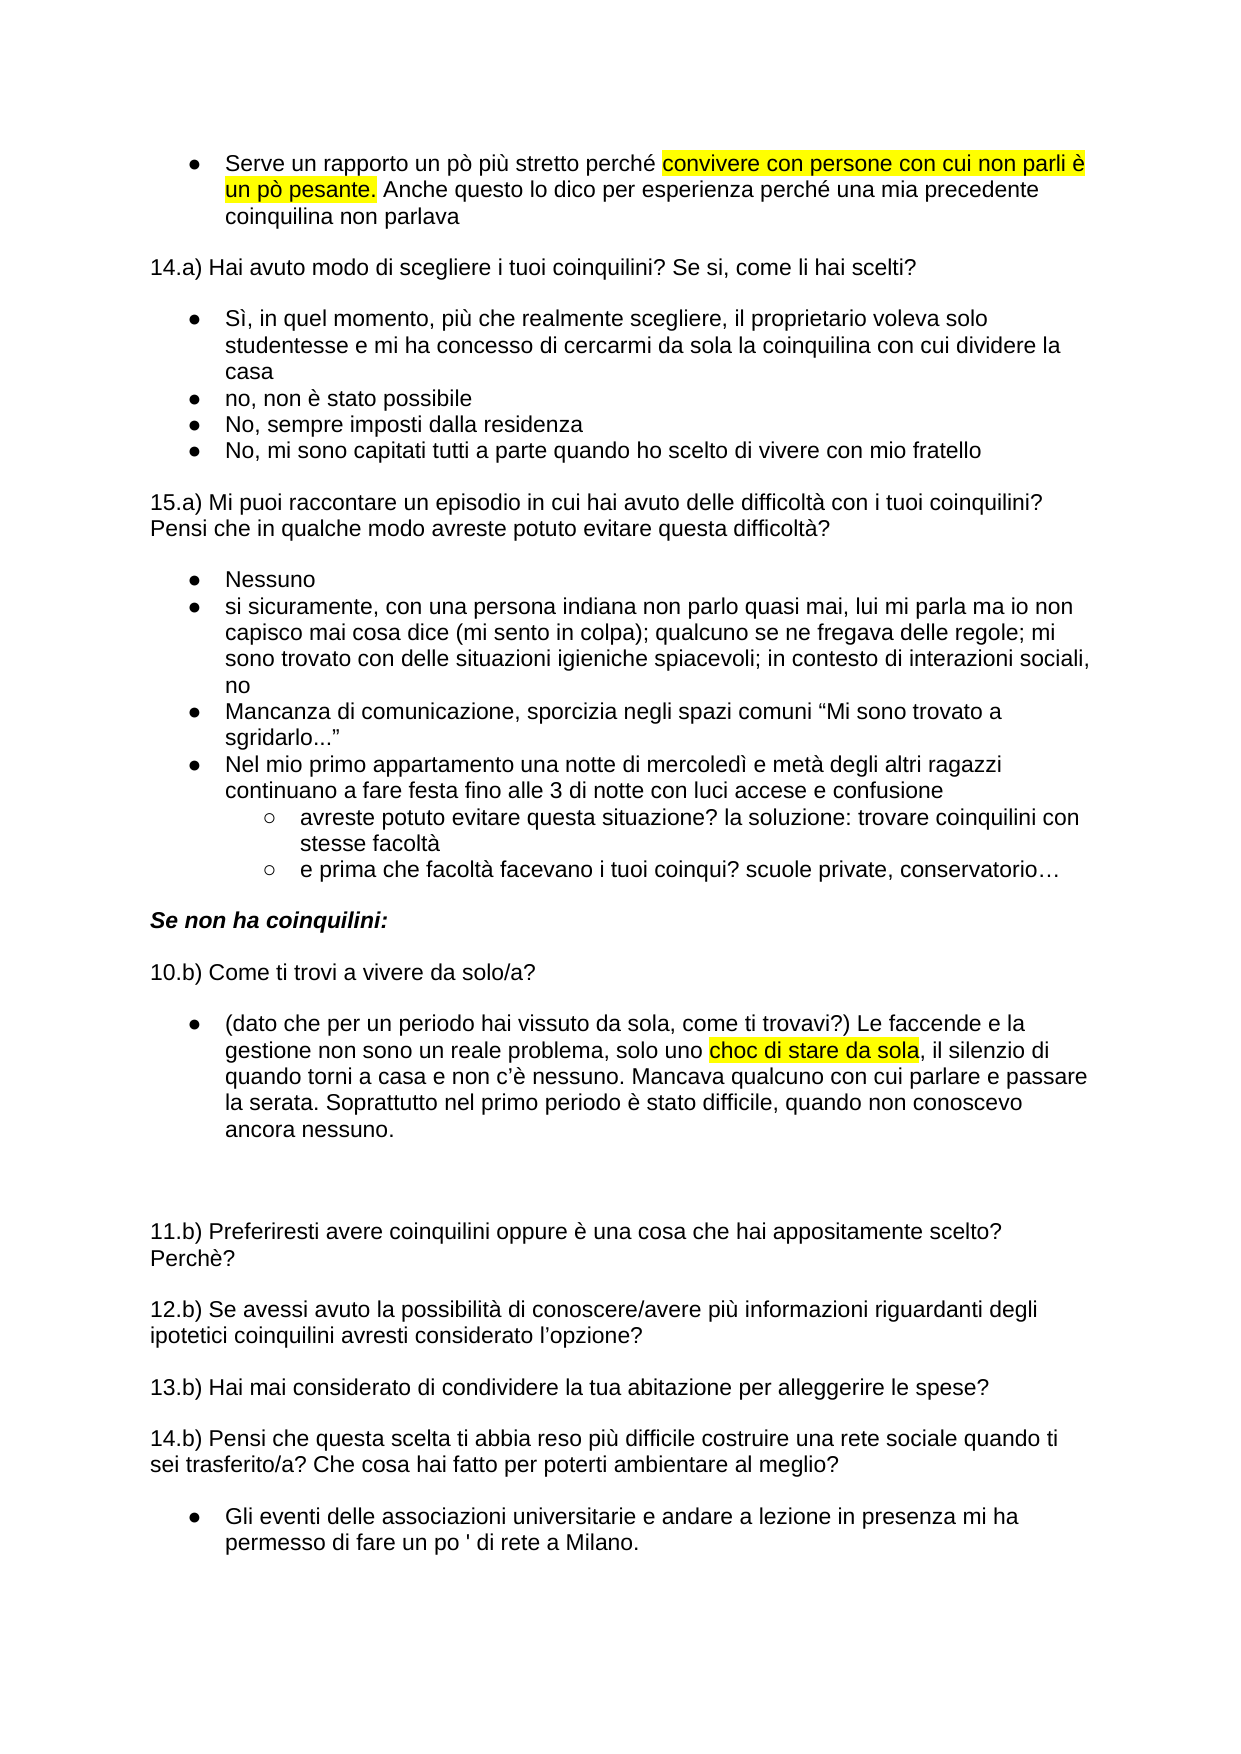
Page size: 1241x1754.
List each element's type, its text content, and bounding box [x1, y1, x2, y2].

text Se non ha coinquilini: [150, 907, 1090, 934]
text 15.a) Mi puoi raccontare un episodio in cui hai avuto delle difficoltà con i tuoi coinquilini? Pensi che in qualche modo avreste potuto evitare questa difficoltà? [150, 488, 1090, 541]
list si sicuramente, con una persona indiana non parlo quasi mai, lui mi parla ma io non capisco mai cosa dice (mi sento in colpa); qualcuno se ne fregava delle regole; mi sono trovato con delle situazioni igieniche spiacevoli; in contesto di interazioni sociali, no [187, 593, 1090, 698]
list avreste potuto evitare questa situazione? la soluzione: trovare coinquilini con stesse facoltà [262, 803, 1090, 856]
list no, non è stato possibile [187, 384, 1090, 411]
text 13.b) Hai mai considerato di condividere la tua abitazione per alleggerire le spese? [150, 1374, 1090, 1400]
list Mancanza di comunicazione, sporcizia negli spazi comuni “Mi sono trovato a sgridarlo...” [187, 698, 1090, 751]
list Nel mio primo appartamento una notte di mercoledì e metà degli altri ragazzi continuano a fare festa fino alle 3 di notte con luci accese e confusione [187, 751, 1090, 803]
text 14.a) Hai avuto modo di scegliere i tuoi coinquilini? Se si, come li hai scelti? [150, 254, 1090, 280]
list Gli eventi delle associazioni universitarie e andare a lezione in presenza mi ha permesso di fare un po ' di rete a Milano. [187, 1503, 1090, 1556]
text 10.b) Come ti trovi a vivere da solo/a? [150, 959, 1090, 985]
list No, sempre imposti dalla residenza [187, 411, 1090, 437]
text 12.b) Se avessi avuto la possibilità di conoscere/avere più informazioni riguardanti degli ipotetici coinquilini avresti considerato l’opzione? [150, 1296, 1090, 1349]
list Sì, in quel momento, più che realmente scegliere, il proprietario voleva solo studentesse e mi ha concesso di cercarmi da sola la coinquilina con cui dividere la casa [187, 305, 1090, 384]
list No, mi sono capitati tutti a parte quando ho scelto di vivere con mio fratello [187, 437, 1090, 463]
list Serve un rapporto un pò più stretto perché convivere con persone con cui non parli è un pò pesante. Anche questo lo dico per esperienza perché una mia precedente coinquilina non parlava [187, 150, 1090, 229]
text 14.b) Pensi che questa scelta ti abbia reso più difficile costruire una rete sociale quando ti sei trasferito/a? Che cosa hai fatto per poterti ambientare al meglio? [150, 1425, 1090, 1478]
list Nessuno [187, 566, 1090, 593]
list e prima che facoltà facevano i tuoi coinqui? scuole private, conservatorio… [262, 856, 1090, 882]
text 11.b) Preferiresti avere coinquilini oppure è una cosa che hai appositamente scelto? Perchè? [150, 1218, 1090, 1271]
list (dato che per un periodo hai vissuto da sola, come ti trovavi?) Le faccende e la gestione non sono un reale problema, solo uno choc di stare da sola, il silenzio di quando torni a casa e non c’è nessuno. Mancava qualcuno con cui parlare e passare la serata. Soprattutto nel primo periodo è stato difficile, quando non conoscevo ancora nessuno. [187, 1010, 1090, 1142]
